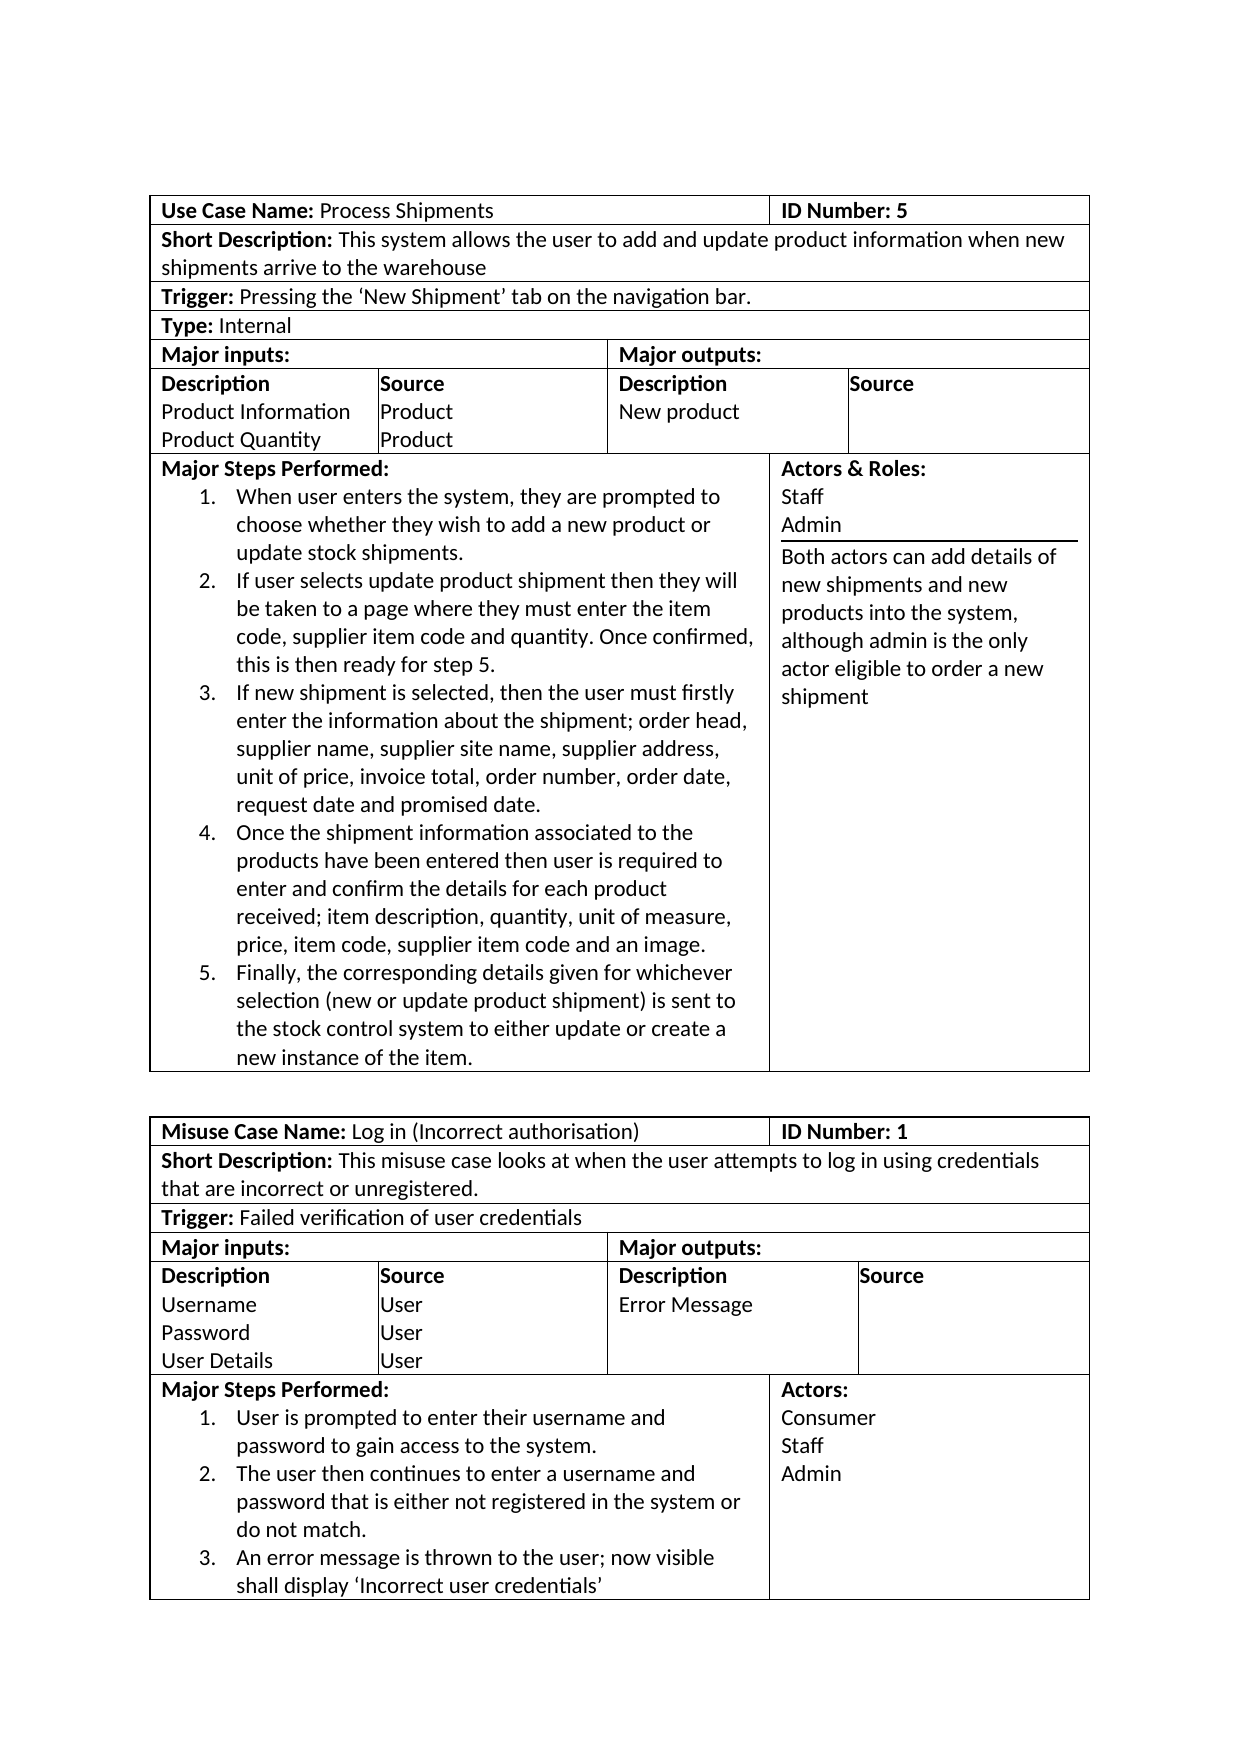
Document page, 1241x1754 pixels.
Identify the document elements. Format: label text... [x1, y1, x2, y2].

table_cell Major Steps Performed: User is prompted to enter their username and password to gain access to the system. The user then continues to enter a username and password that is either not registered in the system or do not match. An error message is thrown to the user; now visible shall display ‘Incorrect user credentials’ User is once again prompted to enter a valid username and password or to register a new account. [151, 1375, 769, 1599]
table_cell Source Product Product [379, 369, 607, 453]
table_cell Major inputs: [151, 1233, 607, 1261]
table_cell Source [849, 369, 1089, 453]
table_header Use Case Name: Process Shipments [151, 196, 769, 224]
table_cell Type: Internal [151, 311, 1089, 339]
table_cell Trigger: Failed verification of user credentials [151, 1204, 1089, 1232]
table_cell Actors: Consumer Staff Admin [770, 1375, 1089, 1599]
table_cell Description New product [608, 369, 848, 453]
table_cell Major Steps Performed: When user enters the system, they are prompted to choose whether they wish to add a new product or update stock shipments. If user selects update product shipment then they will be taken to a page where they must enter the item code, supplier item code and quantity. Once confirmed, this is then ready for step 5. If new shipment is selected, then the user must firstly enter the information about the shipment; order head, supplier name, supplier site name, supplier address, unit of price, invoice total, order number, order date, request date and promised date. Once the shipment information associated to the products have been entered then user is required to enter and confirm the details for each product received; item description, quantity, unit of measure, price, item code, supplier item code and an image. Finally, the corresponding details given for whichever selection (new or update product shipment) is sent to the stock control system to either update or create a new instance of the item. [151, 454, 769, 1071]
table_cell Description Error Message [608, 1262, 858, 1374]
table_header Misuse Case Name: Log in (Incorrect authorisation) [151, 1118, 769, 1145]
table_cell Short Description: This system allows the user to add and update product information when new shipments arrive to the warehouse [151, 225, 1089, 281]
table_cell Description Product Information Product Quantity [151, 369, 378, 453]
table_cell Major outputs: [608, 1233, 1089, 1261]
table_cell Description Username Password User Details [151, 1262, 378, 1374]
table_cell Source User User User [379, 1262, 607, 1374]
table_cell Major outputs: [608, 340, 1089, 368]
table_header ID Number: 5 [770, 196, 1089, 224]
table_cell Major inputs: [151, 340, 607, 368]
table_cell Short Description: This misuse case looks at when the user attempts to log in using credentials that are incorrect or unregistered. [151, 1146, 1089, 1202]
table_header ID Number: 1 [770, 1118, 1089, 1145]
table_cell Source [859, 1262, 1089, 1374]
table_cell Actors & Roles: Staff Admin Both actors can add details of new shipments and new products into the system, although admin is the only actor eligible to order a new shipment [770, 454, 1089, 1071]
table_cell Trigger: Pressing the ‘New Shipment’ tab on the navigation bar. [151, 282, 1089, 310]
